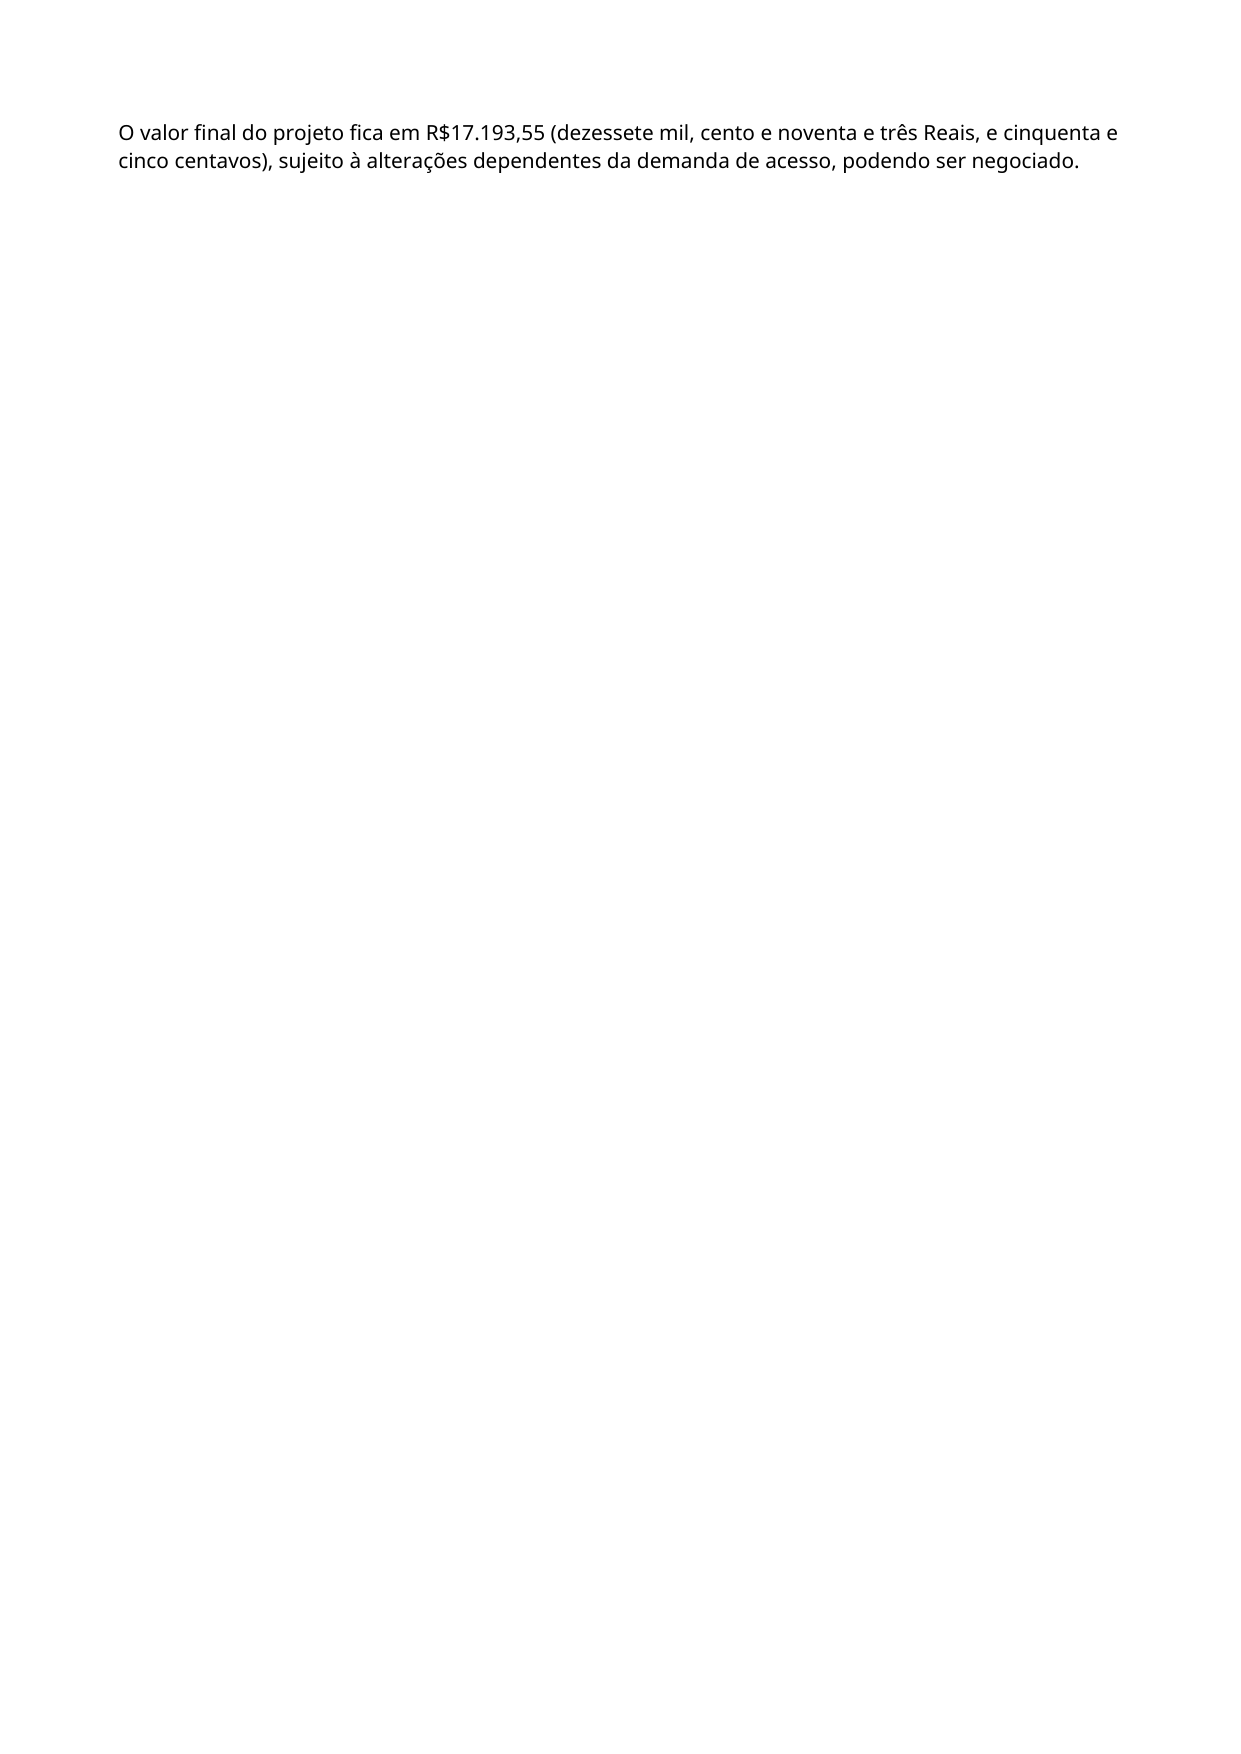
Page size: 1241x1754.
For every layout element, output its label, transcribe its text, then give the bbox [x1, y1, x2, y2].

text O valor final do projeto fica em R$17.193,55 (dezessete mil, cento e noventa e três Reais, e cinquenta e cinco centavos), sujeito à alterações dependentes da demanda de acesso, podendo ser negociado. [118, 118, 1122, 175]
